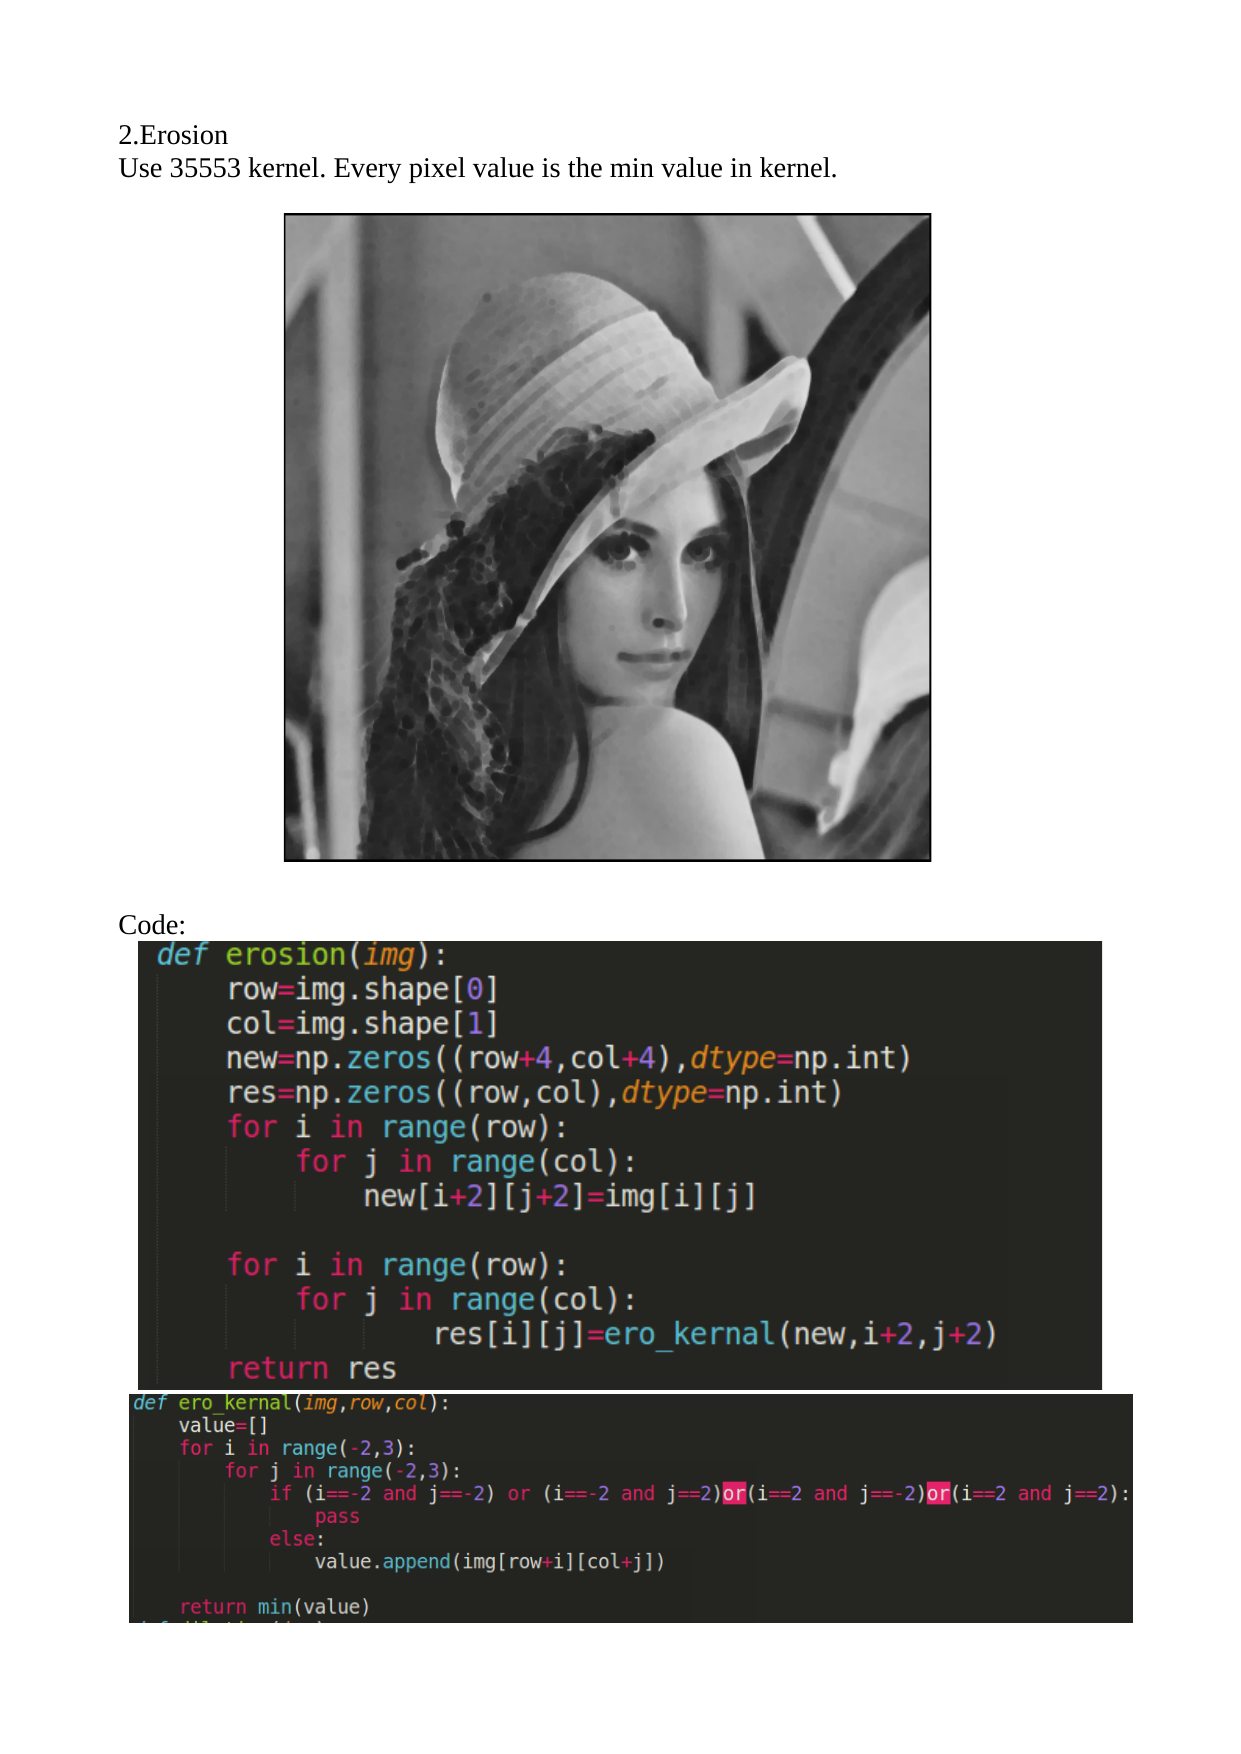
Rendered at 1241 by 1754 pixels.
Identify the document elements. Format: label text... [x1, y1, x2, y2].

text Use 35553 kernel. Every pixel value is the min value in kernel. [118, 151, 1122, 184]
text Code: [118, 908, 1122, 941]
picture [129, 1394, 1133, 1623]
picture [138, 941, 1103, 1390]
picture [283, 213, 932, 862]
text 2.Erosion [118, 118, 1122, 151]
